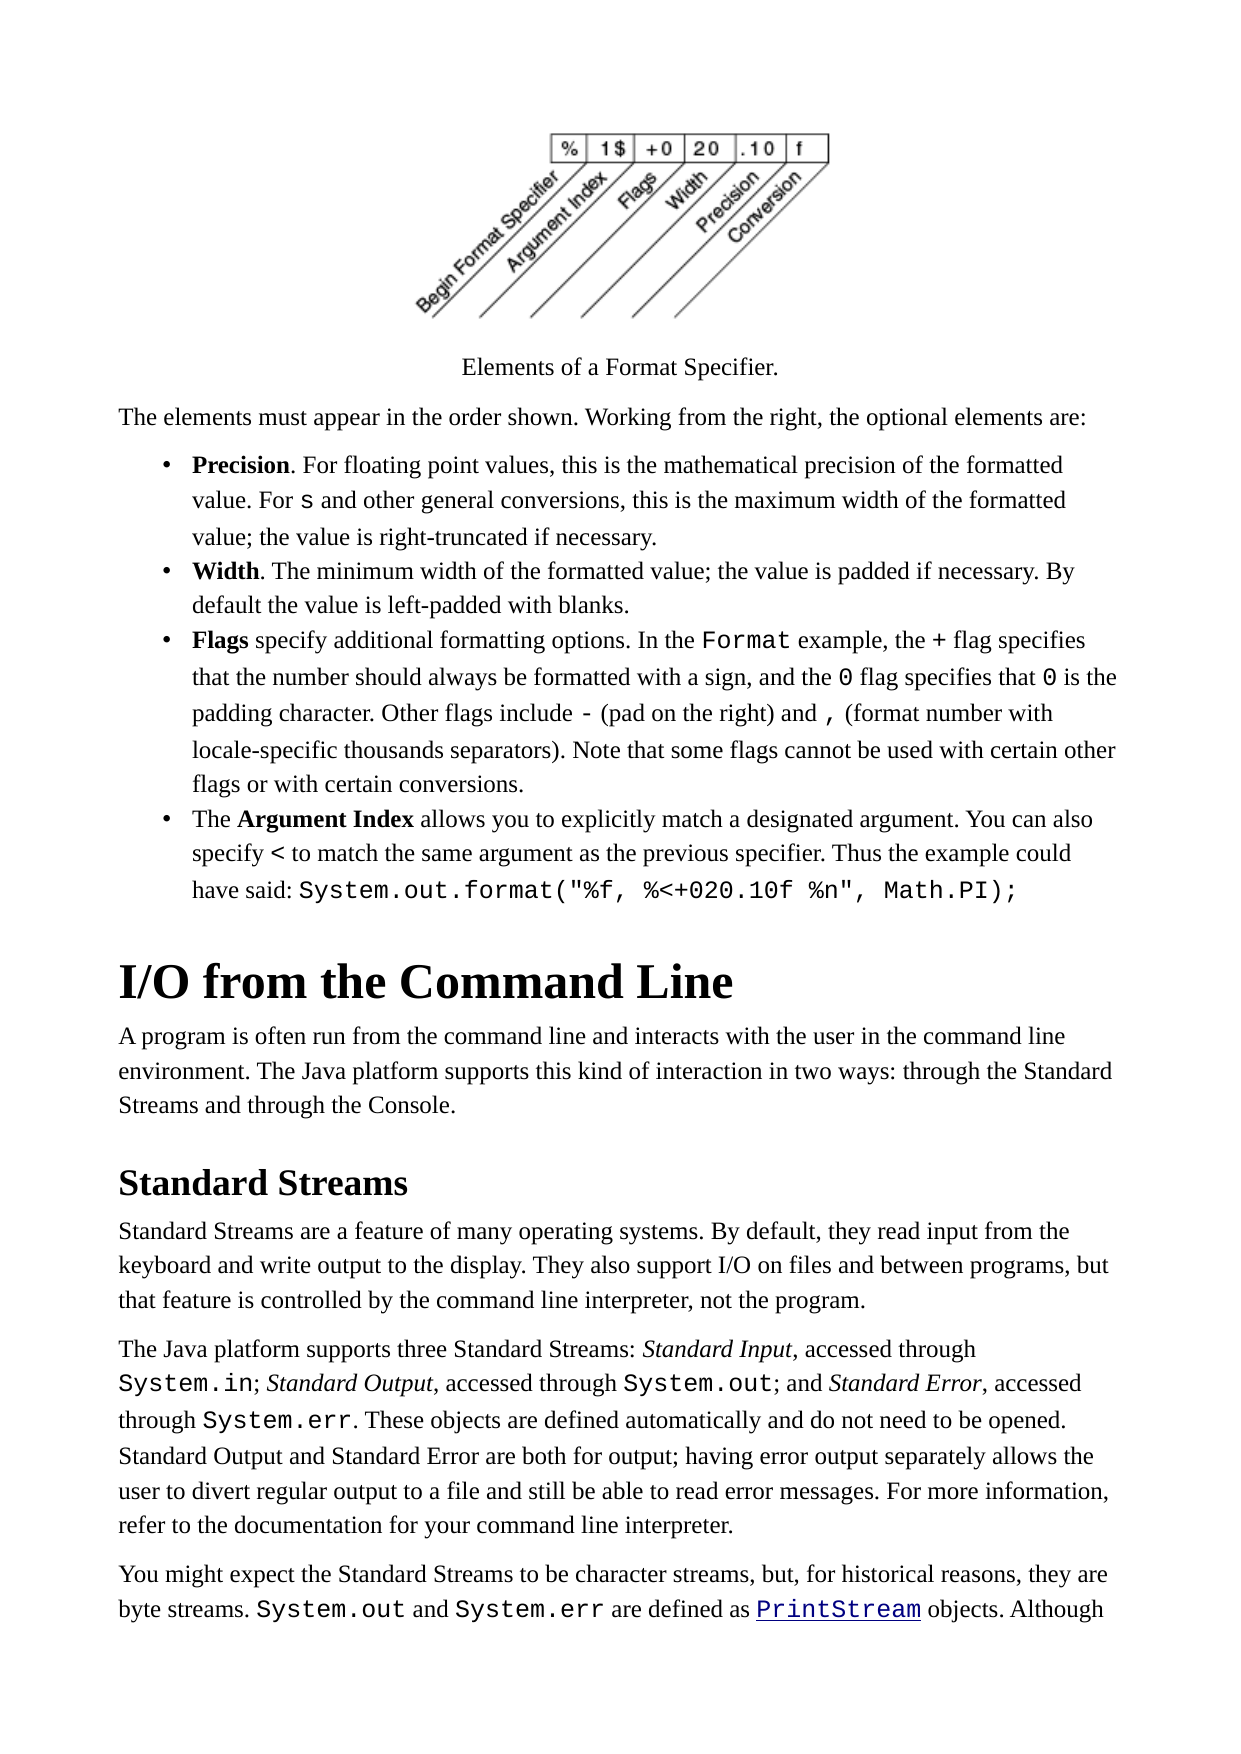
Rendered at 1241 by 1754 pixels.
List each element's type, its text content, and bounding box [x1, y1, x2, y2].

subtitle Standard Streams [118, 1160, 1122, 1203]
list The Argument Index allows you to explicitly match a designated argument. You can also specify < to match the same argument as the previous specifier. Thus the example could have said: System.out.format("%f, %<+020.10f %n", Math.PI); [162, 804, 1122, 906]
picture [398, 118, 842, 333]
list Precision. For floating point values, this is the mathematical precision of the formatted value. For s and other general conversions, this is the maximum width of the formatted value; the value is right-truncated if necessary. [162, 451, 1122, 550]
text A program is often run from the command line and interacts with the user in the command line environment. The Java platform supports this kind of interaction in two ways: through the Standard Streams and through the Console. [118, 1021, 1122, 1119]
text The elements must appear in the order shown. Working from the right, the optional elements are: [118, 402, 1122, 430]
text You might expect the Standard Streams to be character streams, but, for historical reasons, they are byte streams. System.out and System.err are defined as PrintStream objects. Although [118, 1559, 1122, 1625]
subtitle I/O from the Command Line [118, 951, 1122, 1009]
list Width. The minimum width of the formatted value; the value is padded if necessary. By default the value is left-padded with blanks. [162, 556, 1122, 619]
list Flags specify additional formatting options. In the Format example, the + flag specifies that the number should always be formatted with a sign, and the 0 flag specifies that 0 is the padding character. Other flags include - (pad on the right) and , (format number with locale-specific thousands separators). Note that some flags cannot be used with certain other flags or with certain conversions. [162, 625, 1122, 798]
text Standard Streams are a feature of many operating systems. By default, they read input from the keyboard and write output to the display. They also support I/O on files and between programs, but that feature is controlled by the command line interpreter, not the program. [118, 1216, 1122, 1313]
text Elements of a Format Specifier. [118, 352, 1122, 381]
text The Java platform supports three Standard Streams: Standard Input, accessed through System.in; Standard Output, accessed through System.out; and Standard Error, accessed through System.err. These objects are defined automatically and do not need to be opened. Standard Output and Standard Error are both for output; having error output separately allows the user to divert regular output to a file and still be able to read error messages. For more information, refer to the documentation for your command line interpreter. [118, 1334, 1122, 1539]
